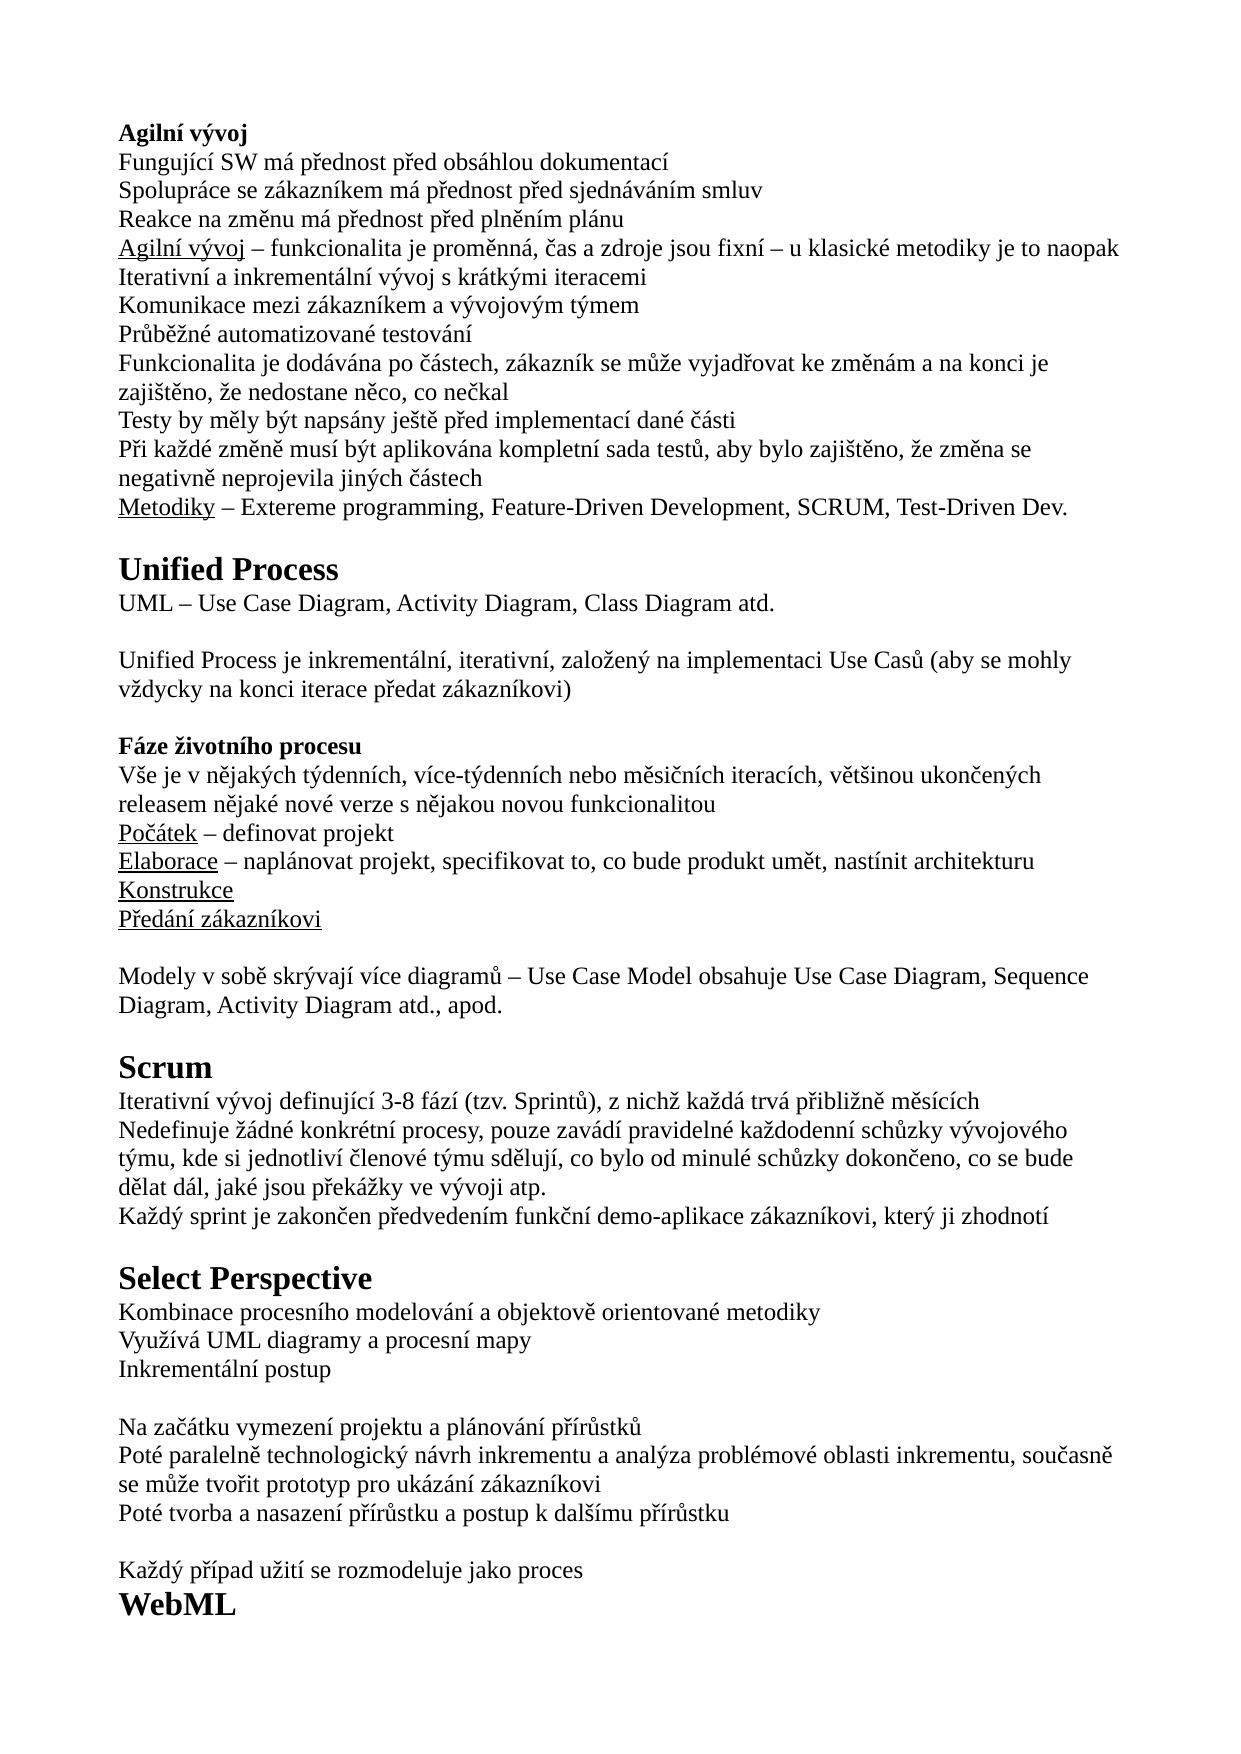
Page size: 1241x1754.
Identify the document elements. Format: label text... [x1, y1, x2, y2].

text Spolupráce se zákazníkem má přednost před sjednáváním smluv [118, 176, 1122, 204]
text Každý případ užití se rozmodeluje jako proces [118, 1556, 1122, 1584]
text Unified Process je inkrementální, iterativní, založený na implementaci Use Casů (aby se mohly vždycky na konci iterace předat zákazníkovi) [118, 645, 1122, 703]
text Konstrukce [118, 875, 1122, 904]
text Nedefinuje žádné konkrétní procesy, pouze zavádí pravidelné každodenní schůzky vývojového týmu, kde si jednotliví členové týmu sdělují, co bylo od minulé schůzky dokončeno, co se bude dělat dál, jaké jsou překážky ve vývoji atp. [118, 1115, 1122, 1201]
text Reakce na změnu má přednost před plněním plánu [118, 204, 1122, 233]
text UML – Use Case Diagram, Activity Diagram, Class Diagram atd. [118, 588, 1122, 616]
text Kombinace procesního modelování a objektově orientované metodiky [118, 1297, 1122, 1326]
text Při každé změně musí být aplikována kompletní sada testů, aby bylo zajištěno, že změna se negativně neprojevila jiných částech [118, 434, 1122, 492]
text Poté tvorba a nasazení přírůstku a postup k dalšímu přírůstku [118, 1498, 1122, 1527]
text Fungující SW má přednost před obsáhlou dokumentací [118, 147, 1122, 176]
text Unified Process [118, 549, 1122, 588]
text Elaborace – naplánovat projekt, specifikovat to, co bude produkt umět, nastínit architekturu [118, 846, 1122, 875]
text Inkrementální postup [118, 1354, 1122, 1383]
text Využívá UML diagramy a procesní mapy [118, 1326, 1122, 1354]
text Agilní vývoj – funkcionalita je proměnná, čas a zdroje jsou fixní – u klasické metodiky je to naopak [118, 233, 1122, 262]
text Poté paralelně technologický návrh inkrementu a analýza problémové oblasti inkrementu, současně se může tvořit prototyp pro ukázání zákazníkovi [118, 1441, 1122, 1498]
text Na začátku vymezení projektu a plánování přírůstků [118, 1412, 1122, 1441]
text Funkcionalita je dodávána po částech, zákazník se může vyjadřovat ke změnám a na konci je zajištěno, že nedostane něco, co nečkal [118, 348, 1122, 406]
text Vše je v nějakých týdenních, více-týdenních nebo měsičních iteracích, většinou ukončených releasem nějaké nové verze s nějakou novou funkcionalitou [118, 760, 1122, 818]
text Select Perspective [118, 1258, 1122, 1297]
text Agilní vývoj [118, 118, 1122, 147]
text Počátek – definovat projekt [118, 818, 1122, 846]
text Metodiky – Extereme programming, Feature-Driven Development, SCRUM, Test-Driven Dev. [118, 492, 1122, 521]
text Modely v sobě skrývají více diagramů – Use Case Model obsahuje Use Case Diagram, Sequence Diagram, Activity Diagram atd., apod. [118, 961, 1122, 1019]
text Předání zákazníkovi [118, 904, 1122, 933]
text Scrum [118, 1048, 1122, 1086]
text Iterativní a inkrementální vývoj s krátkými iteracemi [118, 262, 1122, 291]
text Iterativní vývoj definující 3-8 fází (tzv. Sprintů), z nichž každá trvá přibližně měsících [118, 1086, 1122, 1115]
text WebML [118, 1584, 1122, 1623]
text Fáze životního procesu [118, 731, 1122, 760]
text Testy by měly být napsány ještě před implementací dané části [118, 406, 1122, 434]
text Průběžné automatizované testování [118, 319, 1122, 348]
text Komunikace mezi zákazníkem a vývojovým týmem [118, 291, 1122, 319]
text Každý sprint je zakončen předvedením funkční demo-aplikace zákazníkovi, který ji zhodnotí [118, 1201, 1122, 1230]
